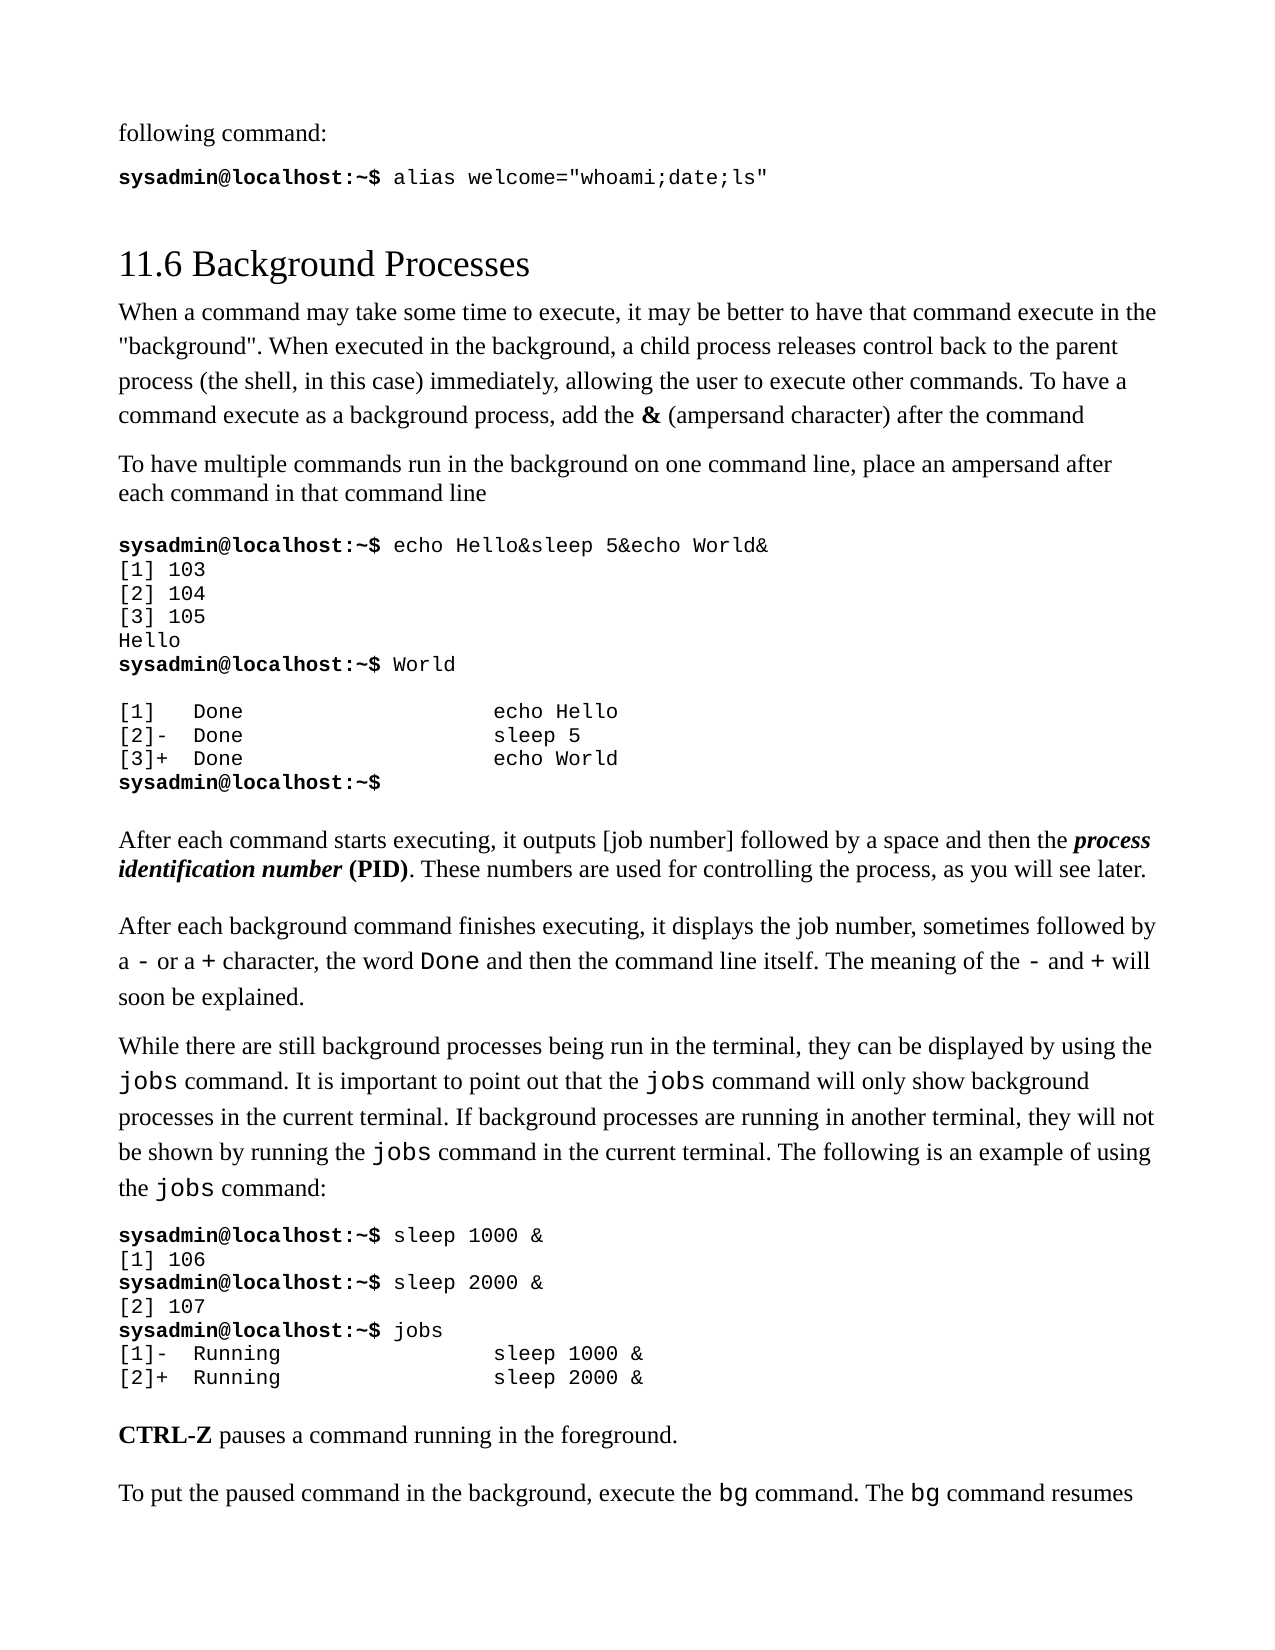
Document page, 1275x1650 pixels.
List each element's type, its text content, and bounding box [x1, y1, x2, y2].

text [1] 106 [118, 1249, 1157, 1272]
text When a command may take some time to execute, it may be better to have that command execute in the "background". When executed in the background, a child process releases control back to the parent process (the shell, in this case) immediately, allowing the user to execute other commands. To have a command execute as a background process, add the & (ampersand character) after the command [118, 297, 1157, 429]
text [1]- Running sleep 1000 & [118, 1343, 1157, 1367]
text [2] 104 [118, 583, 1157, 606]
text Hello [118, 630, 1157, 654]
text [2]- Done sleep 5 [118, 725, 1157, 748]
text [3] 105 [118, 606, 1157, 630]
text [2] 107 [118, 1296, 1157, 1320]
text sysadmin@localhost:~$ echo Hello&sleep 5&echo World& [118, 536, 1157, 559]
text CTRL-Z pauses a command running in the foreground. [118, 1420, 1157, 1449]
text [1] 103 [118, 559, 1157, 583]
text sysadmin@localhost:~$ World [118, 654, 1157, 677]
text After each command starts executing, it outputs [job number] followed by a space and then the process identification number (PID). These numbers are used for controlling the process, as you will see later. [118, 825, 1157, 883]
text sysadmin@localhost:~$ sleep 1000 & [118, 1225, 1157, 1249]
text [3]+ Done echo World [118, 748, 1157, 772]
text To put the paused command in the background, execute the bg command. The bg command resumes [118, 1478, 1157, 1508]
subtitle 11.6 Background Processes [118, 241, 1157, 284]
text [1] Done echo Hello [118, 701, 1157, 725]
text After each background command finishes executing, it displays the job number, sometimes followed by a - or a + character, the word Done and then the command line itself. The meaning of the - and + will soon be explained. [118, 911, 1157, 1011]
text [2]+ Running sleep 2000 & [118, 1367, 1157, 1391]
text To have multiple commands run in the background on one command line, place an ampersand after each command in that command line [118, 449, 1157, 507]
text sysadmin@localhost:~$ jobs [118, 1320, 1157, 1343]
text sysadmin@localhost:~$ alias welcome="whoami;date;ls" [118, 167, 1157, 191]
text While there are still background processes being run in the terminal, they can be displayed by using the jobs command. It is important to point out that the jobs command will only show background processes in the current terminal. If background processes are running in another terminal, they will not be shown by running the jobs command in the current terminal. The following is an example of using the jobs command: [118, 1031, 1157, 1204]
text sysadmin@localhost:~$ sleep 2000 & [118, 1272, 1157, 1296]
text following command: [118, 118, 1157, 147]
text sysadmin@localhost:~$ [118, 772, 1157, 796]
